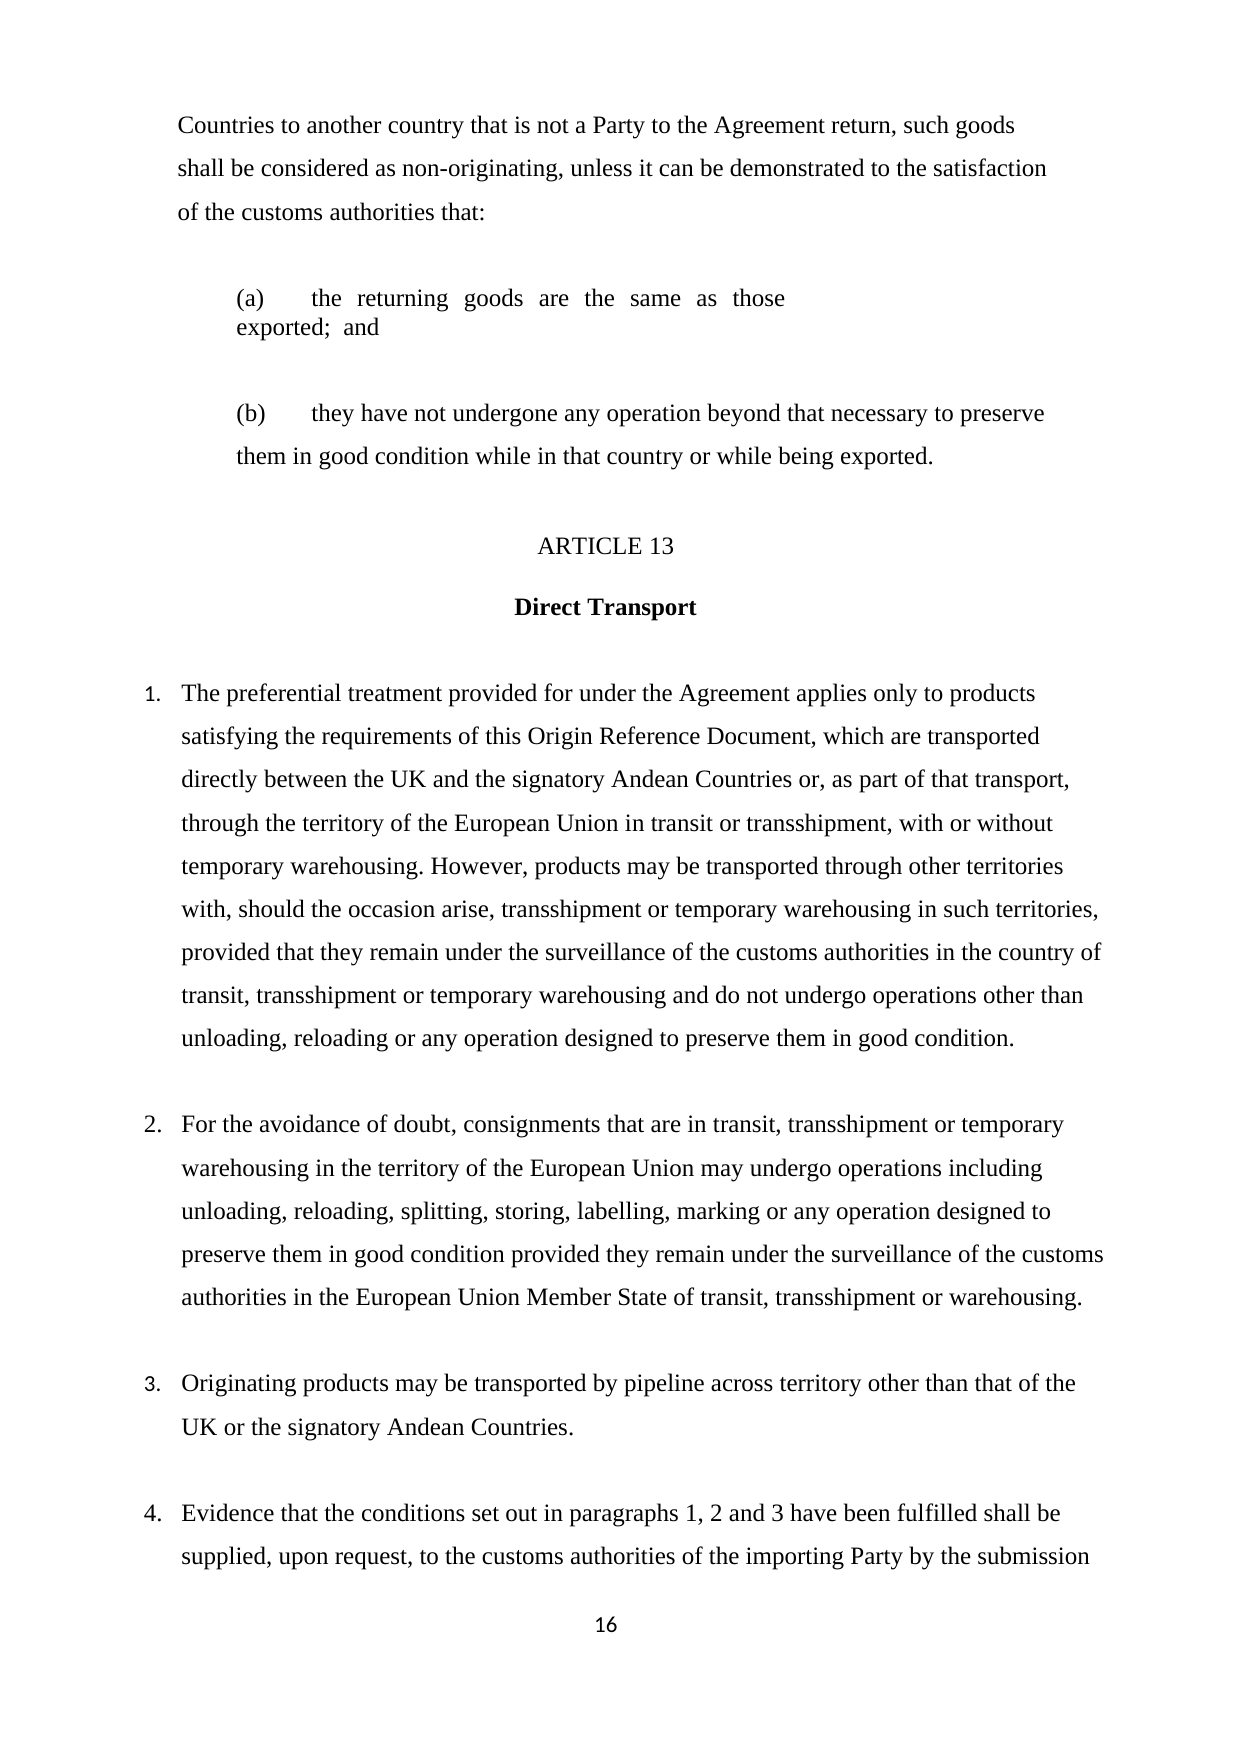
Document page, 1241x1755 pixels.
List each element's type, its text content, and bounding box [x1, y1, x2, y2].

list The preferential treatment provided for under the Agreement applies only to products satisfying the requirements of this Origin Reference Document, which are transported directly between the UK and the signatory Andean Countries or, as part of that transport, through the territory of the European Union in transit or transshipment, with or without temporary warehousing. However, products may be transported through other territories with, should the occasion arise, transshipment or temporary warehousing in such territories, provided that they remain under the surveillance of the customs authorities in the country of transit, transshipment or temporary warehousing and do not undergo operations other than unloading, reloading or any operation designed to preserve them in good condition. [144, 678, 1105, 1052]
list For the avoidance of doubt, consignments that are in transit, transshipment or temporary warehousing in the territory of the European Union may undergo operations including unloading, reloading, splitting, storing, labelling, marking or any operation designed to preserve them in good condition provided they remain under the surveillance of the customs authorities in the European Union Member State of transit, transshipment or warehousing. [144, 1109, 1105, 1311]
list the returning goods are the same as those exported; and [236, 283, 786, 341]
subtitle Direct Transport [106, 592, 1105, 620]
list Countries to another country that is not a Party to the Agreement return, such goods shall be considered as non-originating, unless it can be demonstrated to the satisfaction of the customs authorities that: [177, 110, 1068, 225]
list they have not undergone any operation beyond that necessary to preserve them in good condition while in that country or while being exported. [236, 398, 1089, 470]
subtitle ARTICLE 13 [106, 531, 1105, 559]
list Originating products may be transported by pipeline across territory other than that of the UK or the signatory Andean Countries. [144, 1368, 1105, 1440]
list Evidence that the conditions set out in paragraphs 1, 2 and 3 have been fulfilled shall be supplied, upon request, to the customs authorities of the importing Party by the submission of: [144, 1498, 1105, 1570]
